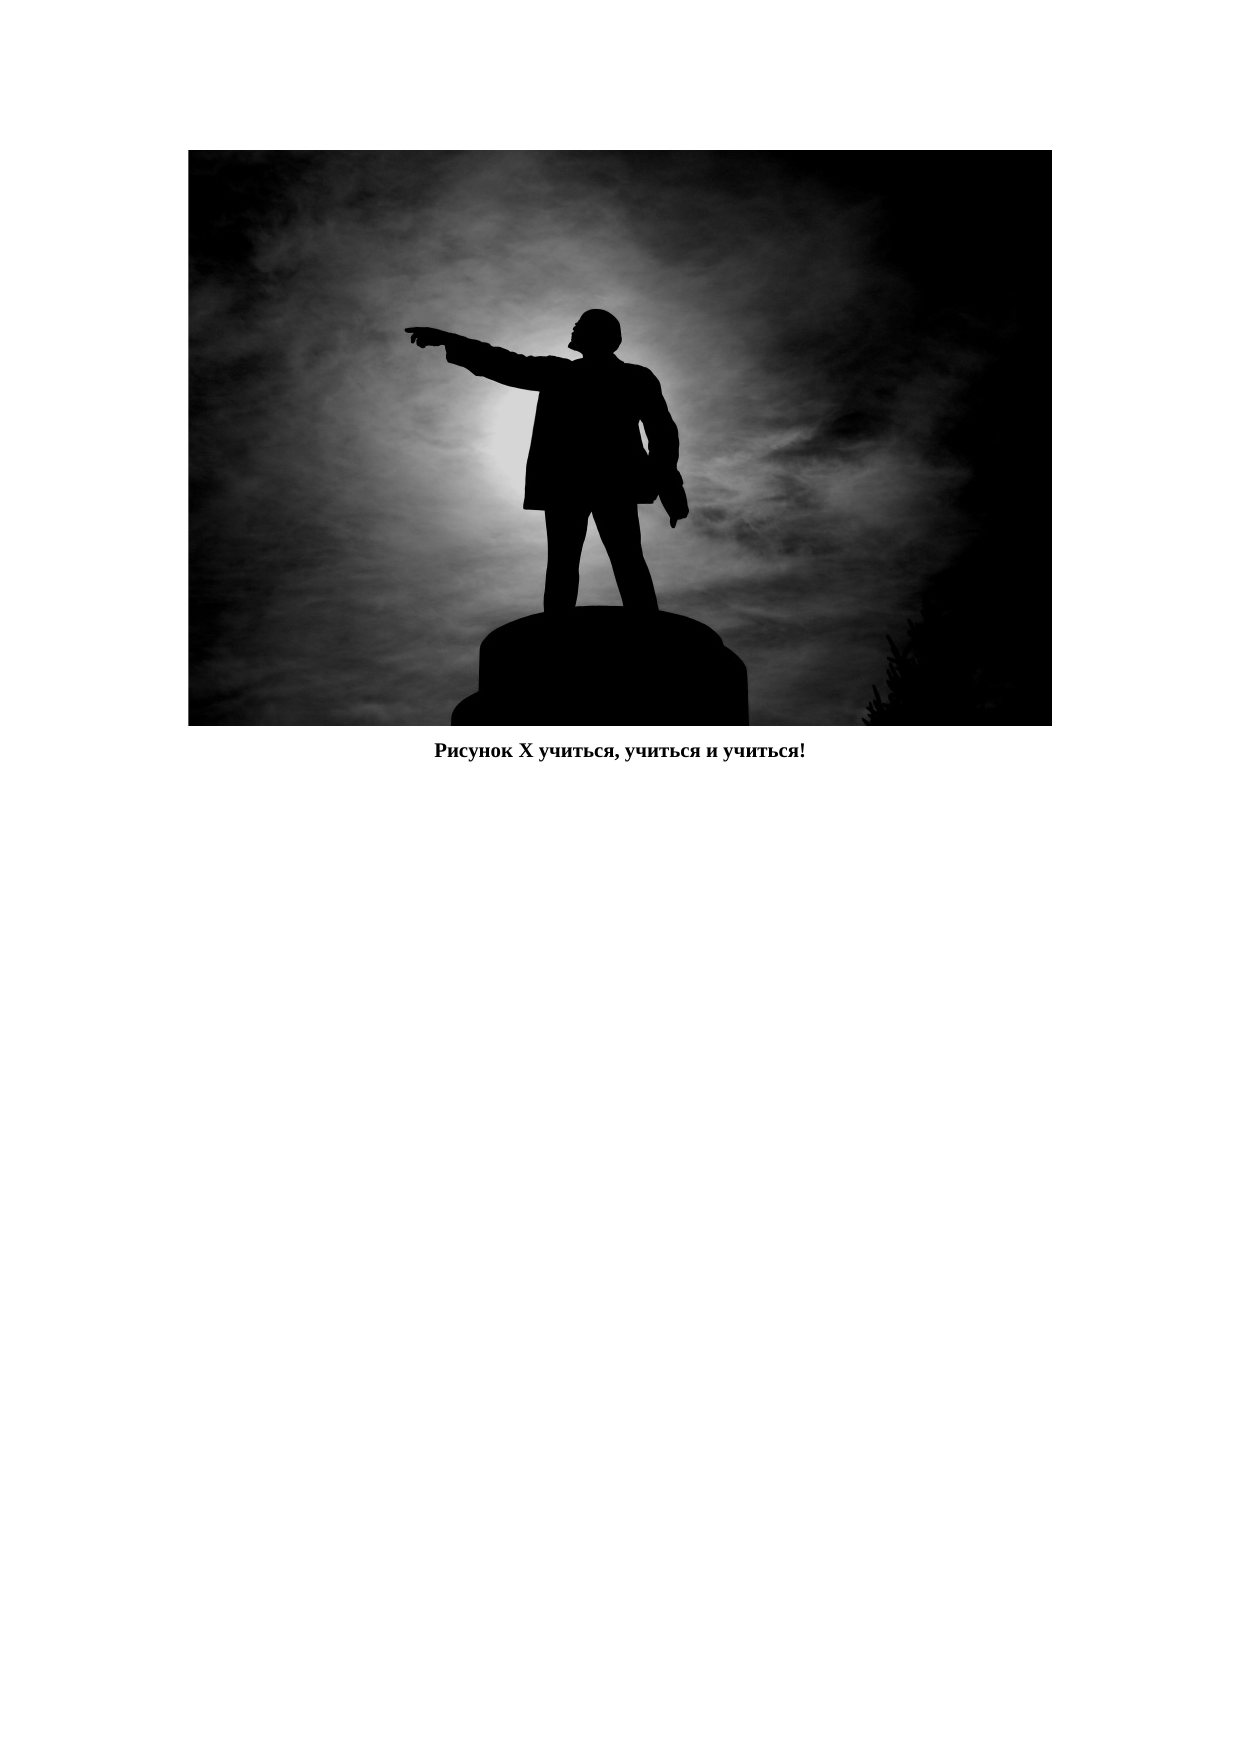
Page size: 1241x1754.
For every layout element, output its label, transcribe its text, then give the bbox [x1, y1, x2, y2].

text Рисунок X учиться, учиться и учиться! [187, 738, 1053, 762]
picture [188, 150, 1052, 726]
